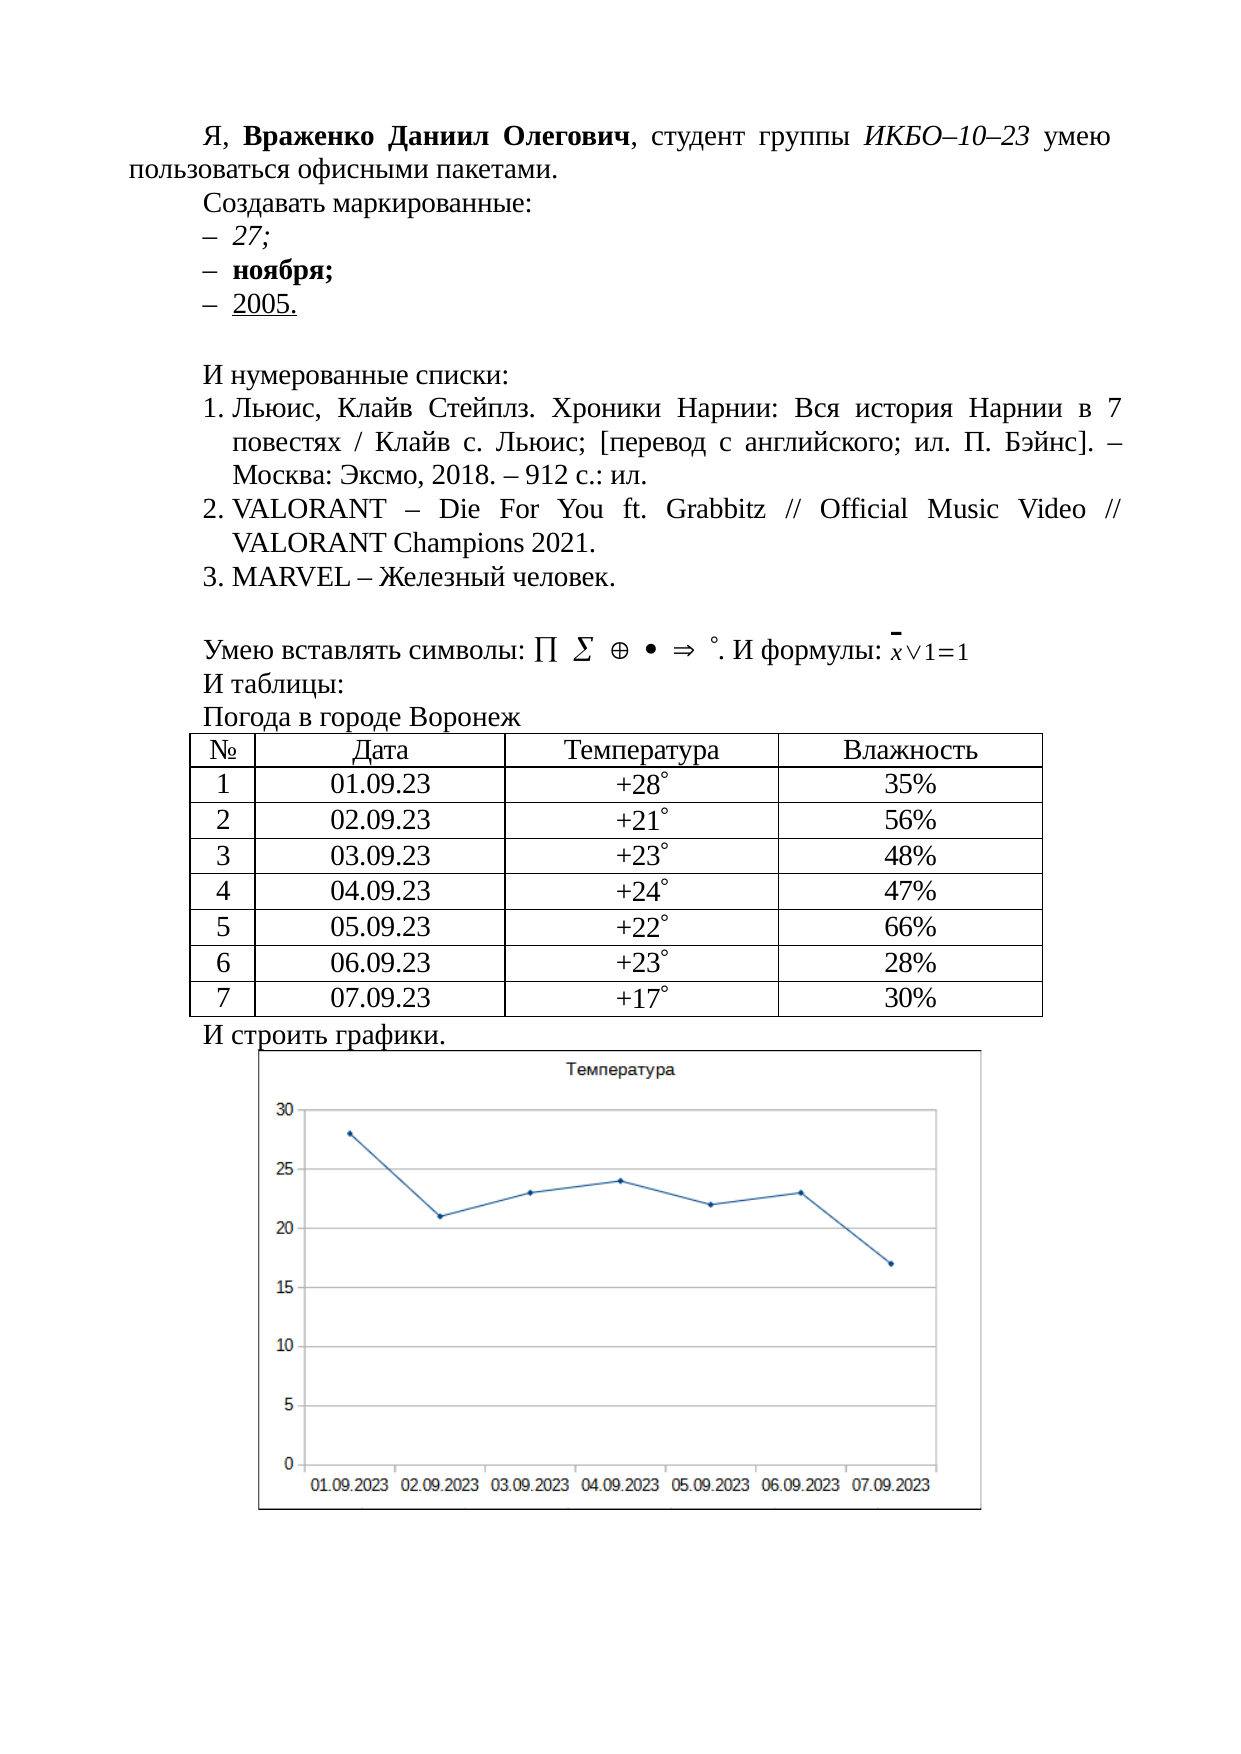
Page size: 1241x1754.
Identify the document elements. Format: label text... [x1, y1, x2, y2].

table_header Температура [506, 734, 778, 766]
table_cell 47% [779, 874, 1042, 909]
list VALORANT – Die For You ft. Grabbitz // Official Music Video // VALORANT Champions 2021. [202, 492, 1122, 559]
picture [258, 1050, 982, 1510]
table_cell 3 [191, 839, 254, 873]
table_cell 30% [779, 982, 1042, 1016]
table_cell 6 [191, 946, 254, 981]
table_cell 04.09.23 [256, 874, 504, 909]
table_cell 05.09.23 [256, 910, 504, 945]
text И нумерованные списки: [202, 357, 1122, 391]
table_cell 4 [191, 874, 254, 909]
list Льюис, Клайв Стейплз. Хроники Нарнии: Вся история Нарнии в 7 повестях / Клайв с. Льюис; [перевод с английского; ил. П. Бэйнс]. – Москва: Эксмо, 2018. – 912 с.: ил. [202, 391, 1122, 492]
table_cell 28% [779, 946, 1042, 981]
list 2005. [202, 286, 1122, 319]
table_cell 01.09.23 [256, 768, 504, 802]
table_cell +17 [506, 982, 778, 1016]
table_header Влажность [779, 734, 1042, 766]
table_cell 35% [779, 768, 1042, 802]
table_cell 7 [191, 982, 254, 1016]
text Погода в городе Воронеж [129, 699, 1111, 733]
table_cell 5 [191, 910, 254, 945]
text Я, Враженко Даниил Олегович, студент группы ИКБО–10–23 умею пользоваться офисными пакетами. [129, 118, 1111, 185]
table_cell 02.09.23 [256, 803, 504, 838]
table_cell 07.09.23 [256, 982, 504, 1016]
text И строить графики. [129, 1017, 1111, 1051]
table_cell +23 [506, 839, 778, 873]
table_cell +23 [506, 946, 778, 981]
text Умею вставлять символы:      . И формулы: [129, 626, 1111, 666]
table_cell 2 [191, 803, 254, 838]
table_cell +24 [506, 874, 778, 909]
table_cell 1 [191, 768, 254, 802]
title ноября; [202, 252, 1122, 286]
table_cell +28 [506, 768, 778, 802]
table_cell 66% [779, 910, 1042, 945]
table_cell 56% [779, 803, 1042, 838]
list 27; [202, 219, 1122, 252]
table_cell 03.09.23 [256, 839, 504, 873]
table_cell +22 [506, 910, 778, 945]
table_cell +21 [506, 803, 778, 838]
list MARVEL – Железный человек. [202, 559, 1122, 592]
table_cell 06.09.23 [256, 946, 504, 981]
text Создавать маркированные: [129, 185, 1111, 219]
table_header Дата [256, 734, 504, 766]
table_cell 48% [779, 839, 1042, 873]
text И таблицы: [129, 666, 1111, 699]
table_header № [191, 734, 254, 766]
